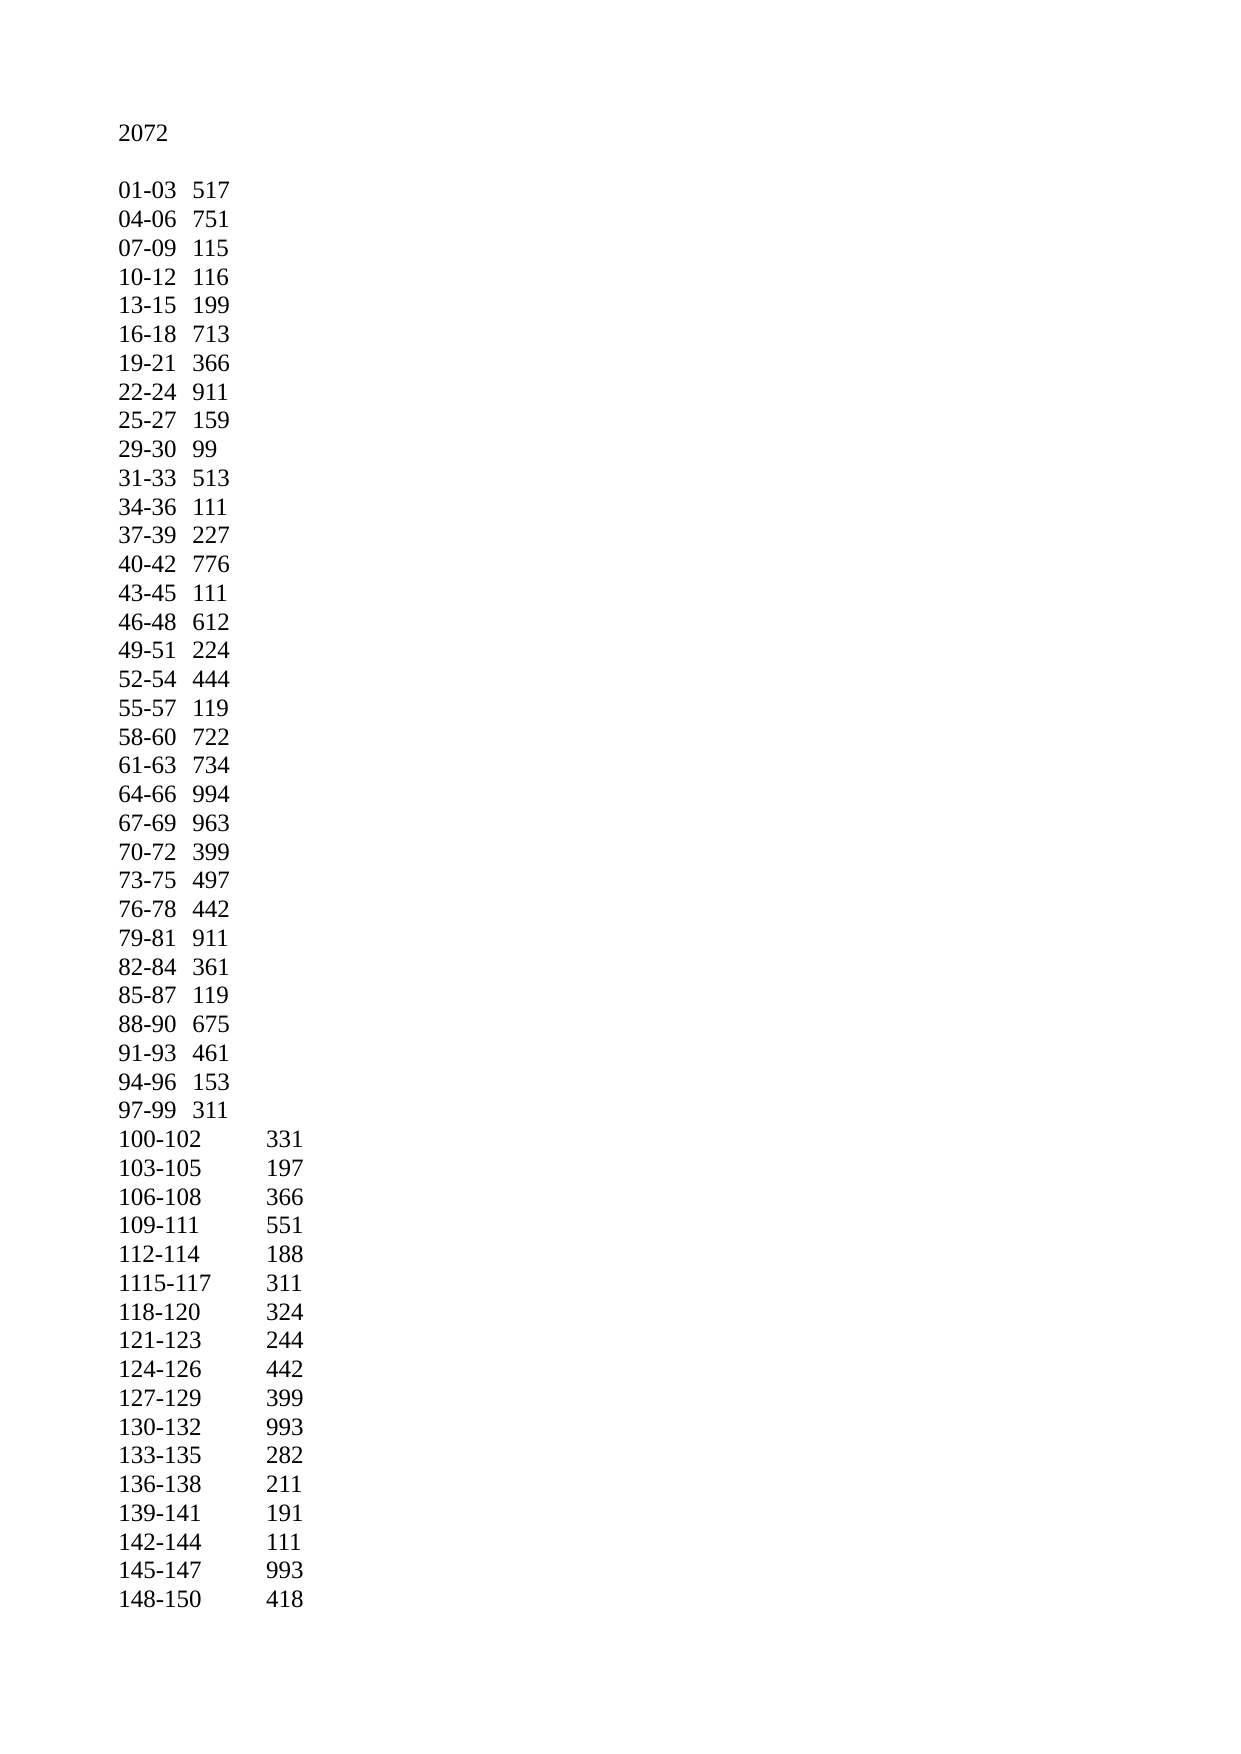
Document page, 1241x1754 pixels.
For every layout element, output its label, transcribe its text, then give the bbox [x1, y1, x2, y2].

text 106-108 366 [118, 1182, 1122, 1211]
text 01-03 517 [118, 176, 1122, 204]
text 130-132 993 [118, 1412, 1122, 1441]
text 121-123 244 [118, 1326, 1122, 1354]
text 29-30 99 [118, 434, 1122, 463]
text 70-72 399 [118, 837, 1122, 866]
text 79-81 911 [118, 923, 1122, 952]
text 55-57 119 [118, 693, 1122, 722]
text 139-141 191 [118, 1498, 1122, 1527]
text 64-66 994 [118, 779, 1122, 808]
text 22-24 911 [118, 377, 1122, 406]
text 49-51 224 [118, 636, 1122, 664]
text 46-48 612 [118, 607, 1122, 636]
text 43-45 111 [118, 578, 1122, 607]
text 118-120 324 [118, 1297, 1122, 1326]
text 88-90 675 [118, 1009, 1122, 1038]
text 82-84 361 [118, 952, 1122, 981]
text 124-126 442 [118, 1354, 1122, 1383]
text 16-18 713 [118, 319, 1122, 348]
text 103-105 197 [118, 1153, 1122, 1182]
text 40-42 776 [118, 549, 1122, 578]
text 136-138 211 [118, 1469, 1122, 1498]
text 67-69 963 [118, 808, 1122, 837]
text 97-99 311 [118, 1096, 1122, 1124]
text 127-129 399 [118, 1383, 1122, 1412]
text 100-102 331 [118, 1124, 1122, 1153]
text 133-135 282 [118, 1441, 1122, 1469]
text 73-75 497 [118, 866, 1122, 894]
text 37-39 227 [118, 521, 1122, 549]
text 19-21 366 [118, 348, 1122, 377]
text 112-114 188 [118, 1239, 1122, 1268]
text 07-09 115 [118, 233, 1122, 262]
text 31-33 513 [118, 463, 1122, 492]
text 85-87 119 [118, 981, 1122, 1009]
text 148-150 418 [118, 1584, 1122, 1613]
text 1115-117 311 [118, 1268, 1122, 1297]
text 2072 [118, 118, 1122, 147]
text 94-96 153 [118, 1067, 1122, 1096]
text 145-147 993 [118, 1556, 1122, 1584]
text 58-60 722 [118, 722, 1122, 751]
text 109-111 551 [118, 1211, 1122, 1239]
text 25-27 159 [118, 406, 1122, 434]
text 76-78 442 [118, 894, 1122, 923]
text 13-15 199 [118, 291, 1122, 319]
text 04-06 751 [118, 204, 1122, 233]
text 52-54 444 [118, 664, 1122, 693]
text 10-12 116 [118, 262, 1122, 291]
text 91-93 461 [118, 1038, 1122, 1067]
text 61-63 734 [118, 751, 1122, 779]
text 142-144 111 [118, 1527, 1122, 1556]
text 34-36 111 [118, 492, 1122, 521]
